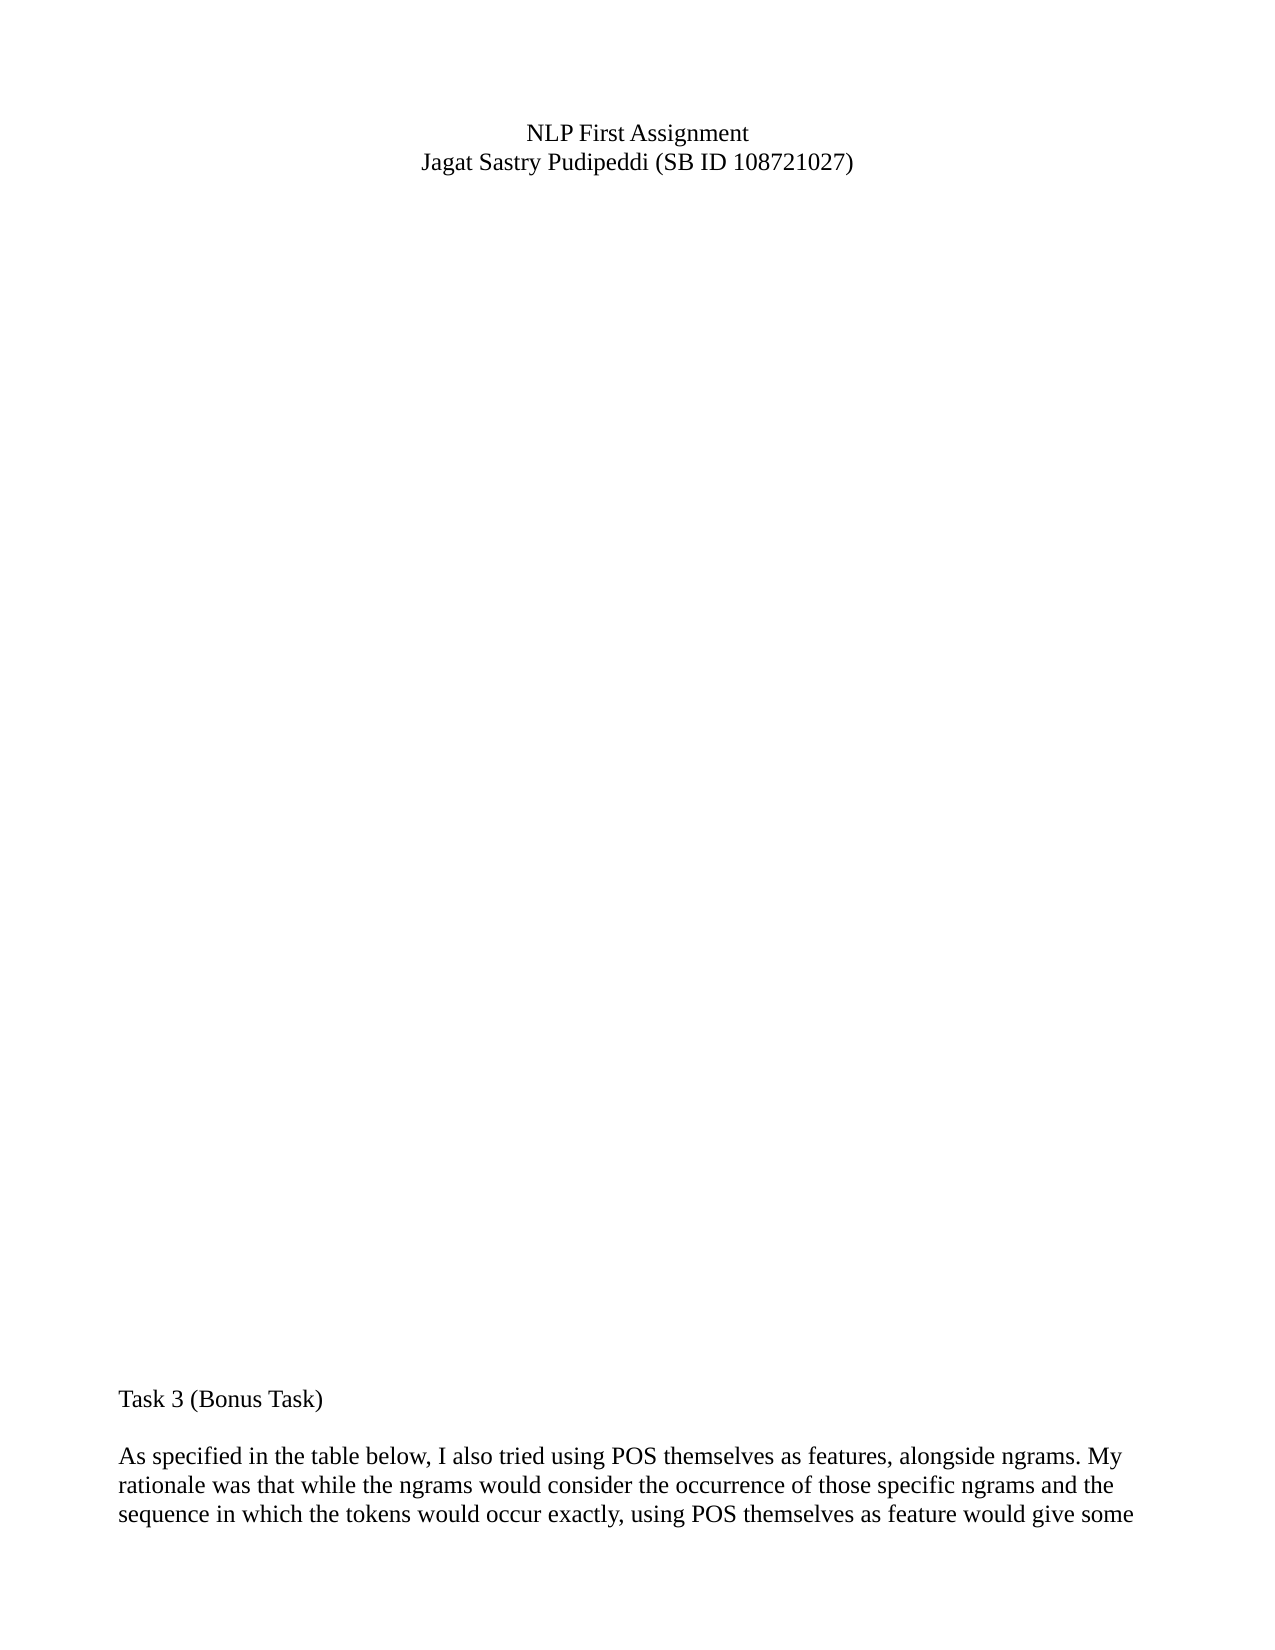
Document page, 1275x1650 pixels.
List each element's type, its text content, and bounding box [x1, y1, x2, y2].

text Task 3 (Bonus Task) [118, 1384, 1157, 1413]
text As specified in the table below, I also tried using POS themselves as features, alongside ngrams. My rationale was that while the ngrams would consider the occurrence of those specific ngrams and the sequence in which the tokens would occur exactly, using POS themselves as feature would give some [118, 1441, 1157, 1528]
